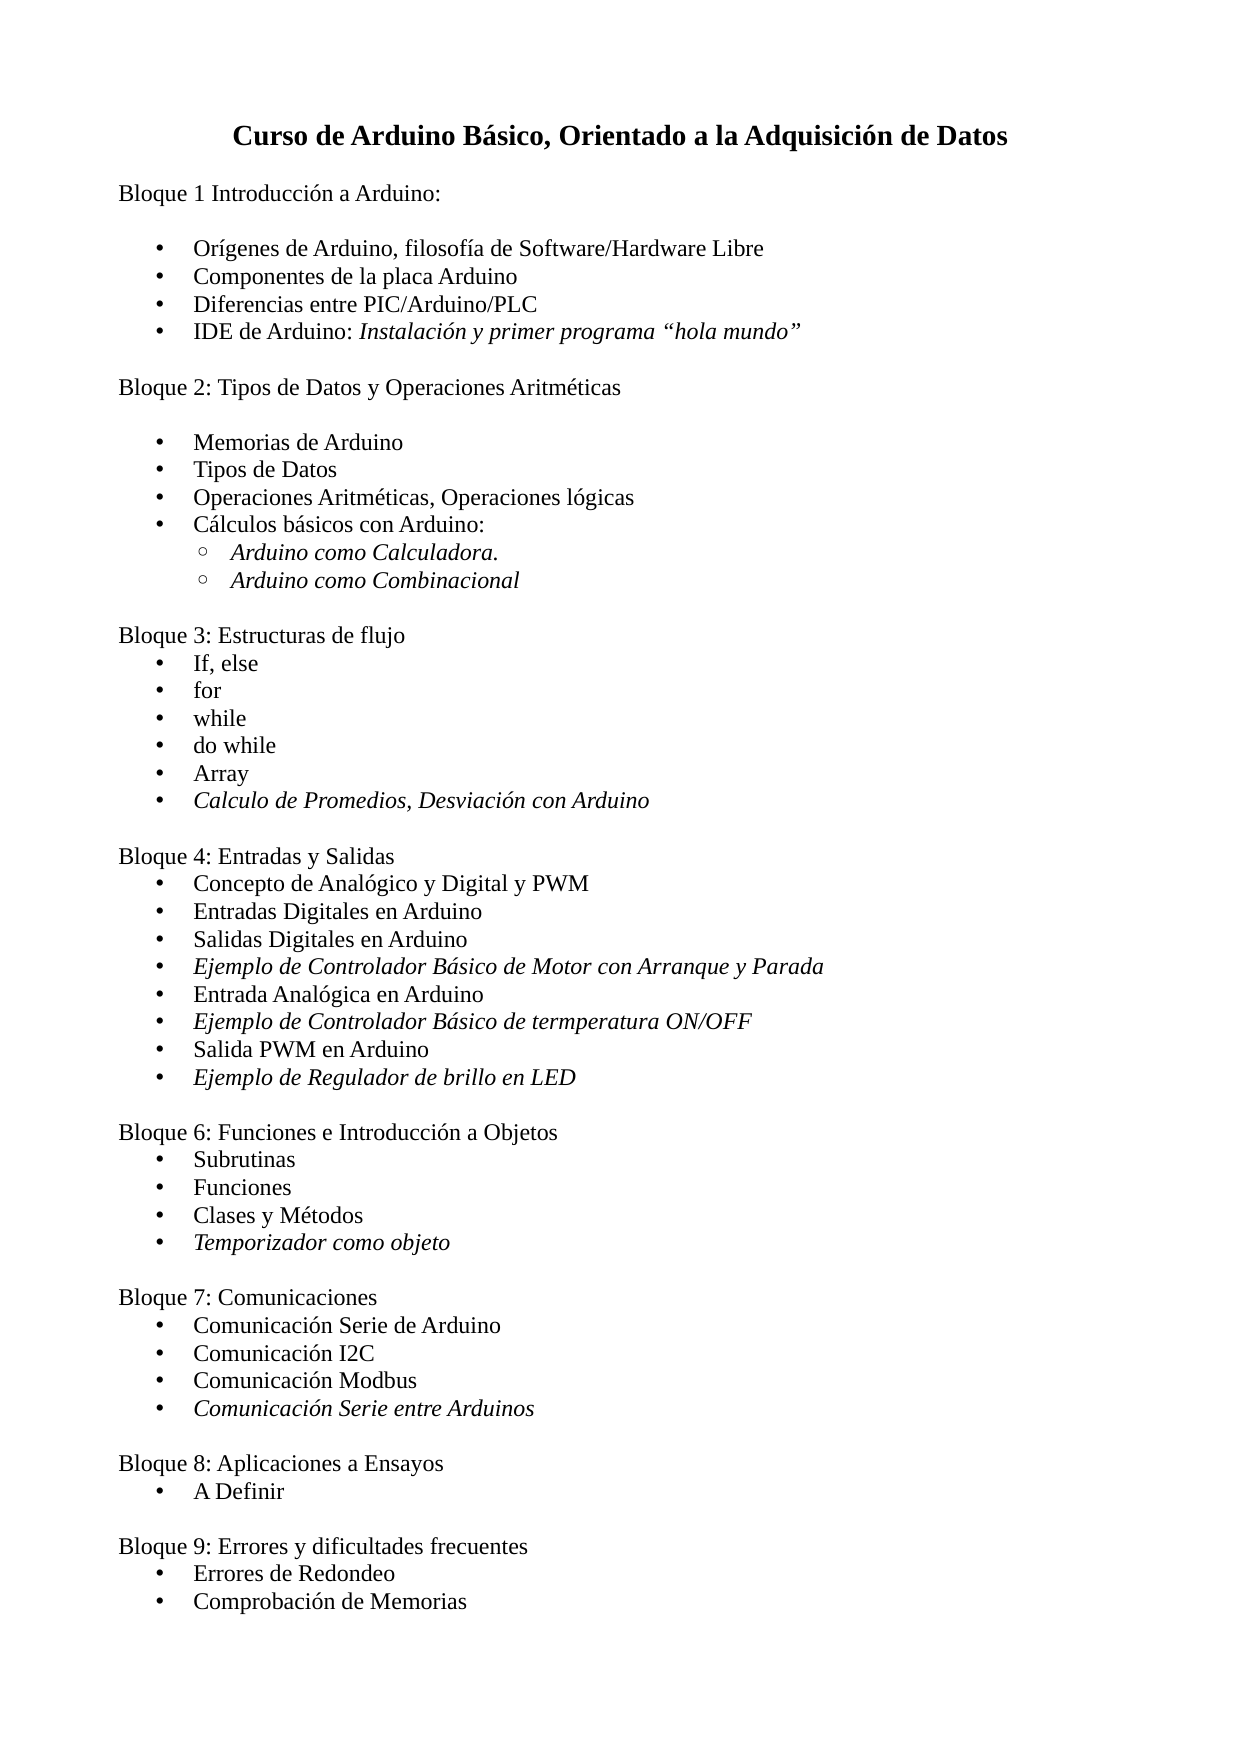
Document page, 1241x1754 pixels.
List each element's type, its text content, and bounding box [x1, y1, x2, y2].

list Temporizador como objeto [156, 1228, 1122, 1256]
list Salidas Digitales en Arduino [156, 924, 1122, 952]
list Comprobación de Memorias [156, 1587, 1122, 1615]
list Comunicación Serie entre Arduinos [156, 1394, 1122, 1421]
text Bloque 8: Aplicaciones a Ensayos [118, 1449, 1122, 1477]
text Bloque 4: Entradas y Salidas [118, 842, 1122, 869]
list while [156, 704, 1122, 731]
list Comunicación Serie de Arduino [156, 1311, 1122, 1339]
list If, else [156, 648, 1122, 676]
list IDE de Arduino: Instalación y primer programa “hola mundo” [156, 317, 1122, 345]
list Calculo de Promedios, Desviación con Arduino [156, 787, 1122, 814]
text Bloque 1 Introducción a Arduino: [118, 179, 1122, 207]
list Salida PWM en Arduino [156, 1035, 1122, 1063]
list Arduino como Calculadora. [193, 538, 1122, 566]
text Curso de Arduino Básico, Orientado a la Adquisición de Datos [118, 118, 1122, 152]
list Componentes de la placa Arduino [156, 262, 1122, 290]
list Entradas Digitales en Arduino [156, 897, 1122, 924]
list Subrutinas [156, 1145, 1122, 1173]
list Arduino como Combinacional [193, 566, 1122, 593]
list do while [156, 731, 1122, 759]
list Operaciones Aritméticas, Operaciones lógicas [156, 483, 1122, 511]
list Array [156, 759, 1122, 787]
list Memorias de Arduino [156, 428, 1122, 455]
list Funciones [156, 1173, 1122, 1201]
list Concepto de Analógico y Digital y PWM [156, 869, 1122, 897]
list Clases y Métodos [156, 1201, 1122, 1228]
list Entrada Analógica en Arduino [156, 980, 1122, 1007]
list Cálculos básicos con Arduino: [156, 511, 1122, 538]
text Bloque 6: Funciones e Introducción a Objetos [118, 1118, 1122, 1145]
list Errores de Redondeo [156, 1559, 1122, 1587]
list A Definir [156, 1477, 1122, 1504]
list Tipos de Datos [156, 455, 1122, 483]
text Bloque 9: Errores y dificultades frecuentes [118, 1532, 1122, 1559]
text Bloque 7: Comunicaciones [118, 1283, 1122, 1311]
list Ejemplo de Controlador Básico de Motor con Arranque y Parada [156, 952, 1122, 980]
list Ejemplo de Regulador de brillo en LED [156, 1063, 1122, 1090]
list for [156, 676, 1122, 704]
text Bloque 3: Estructuras de flujo [118, 621, 1122, 648]
list Comunicación I2C [156, 1339, 1122, 1366]
list Orígenes de Arduino, filosofía de Software/Hardware Libre [156, 234, 1122, 262]
list Ejemplo de Controlador Básico de termperatura ON/OFF [156, 1007, 1122, 1035]
text Bloque 2: Tipos de Datos y Operaciones Aritméticas [118, 372, 1122, 400]
list Comunicación Modbus [156, 1366, 1122, 1394]
list Diferencias entre PIC/Arduino/PLC [156, 290, 1122, 317]
